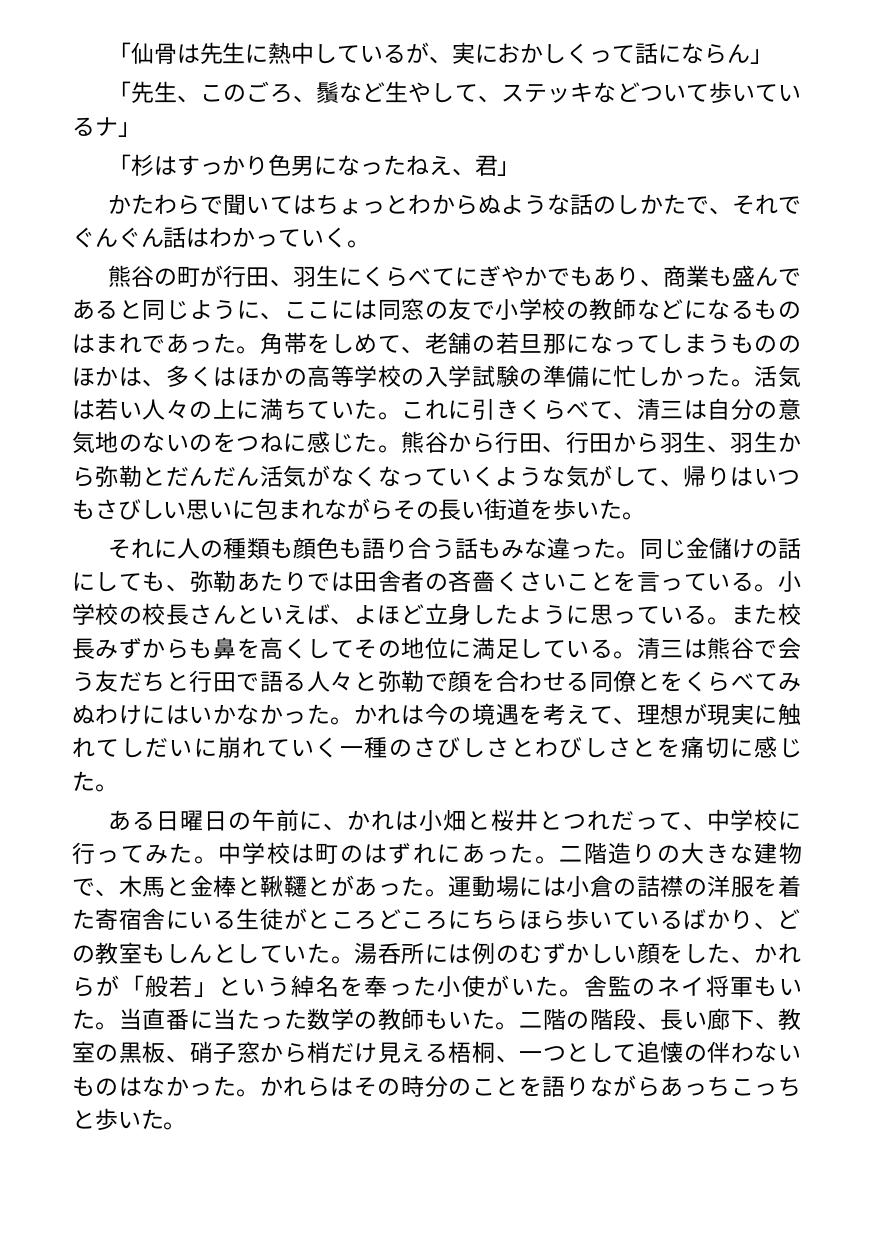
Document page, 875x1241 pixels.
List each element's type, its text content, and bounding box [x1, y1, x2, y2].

text 「仙骨は先生に熱中しているが、実におかしくって話にならん」 [72, 36, 802, 69]
text 熊谷の町が行田、羽生にくらべてにぎやかでもあり、商業も盛んであると同じように、ここには同窓の友で小学校の教師などになるものはまれであった。角帯をしめて、老舗の若旦那になってしまうもののほかは、多くはほかの高等学校の入学試験の準備に忙しかった。活気は若い人々の上に満ちていた。これに引きくらべて、清三は自分の意気地のないのをつねに感じた。熊谷から行田、行田から羽生、羽生から弥勒とだんだん活気がなくなっていくような気がして、帰りはいつもさびしい思いに包まれながらその長い街道を歩いた。 [72, 259, 802, 525]
text 「先生、このごろ、鬚など生やして、ステッキなどついて歩いているナ」 [72, 75, 802, 142]
text 「杉はすっかり色男になったねえ、君」 [72, 148, 802, 181]
text ある日曜日の午前に、かれは小畑と桜井とつれだって、中学校に行ってみた。中学校は町のはずれにあった。二階造りの大きな建物で、木馬と金棒と鞦韆とがあった。運動場には小倉の詰襟の洋服を着た寄宿舎にいる生徒がところどころにちらほら歩いているばかり、どの教室もしんとしていた。湯呑所には例のむずかしい顔をした、かれらが「般若」という綽名を奉った小使がいた。舎監のネイ将軍もいた。当直番に当たった数学の教師もいた。二階の階段、長い廊下、教室の黒板、硝子窓から梢だけ見える梧桐、一つとして追懐の伴わないものはなかった。かれらはその時分のことを語りながらあっちこっちと歩いた。 [72, 803, 802, 1135]
text それに人の種類も顔色も語り合う話もみな違った。同じ金儲けの話にしても、弥勒あたりでは田舎者の吝嗇くさいことを言っている。小学校の校長さんといえば、よほど立身したように思っている。また校長みずからも鼻を高くしてその地位に満足している。清三は熊谷で会う友だちと行田で語る人々と弥勒で顔を合わせる同僚とをくらべてみぬわけにはいかなかった。かれは今の境遇を考えて、理想が現実に触れてしだいに崩れていく一種のさびしさとわびしさとを痛切に感じた。 [72, 531, 802, 797]
text かたわらで聞いてはちょっとわからぬような話のしかたで、それでぐんぐん話はわかっていく。 [72, 187, 802, 253]
